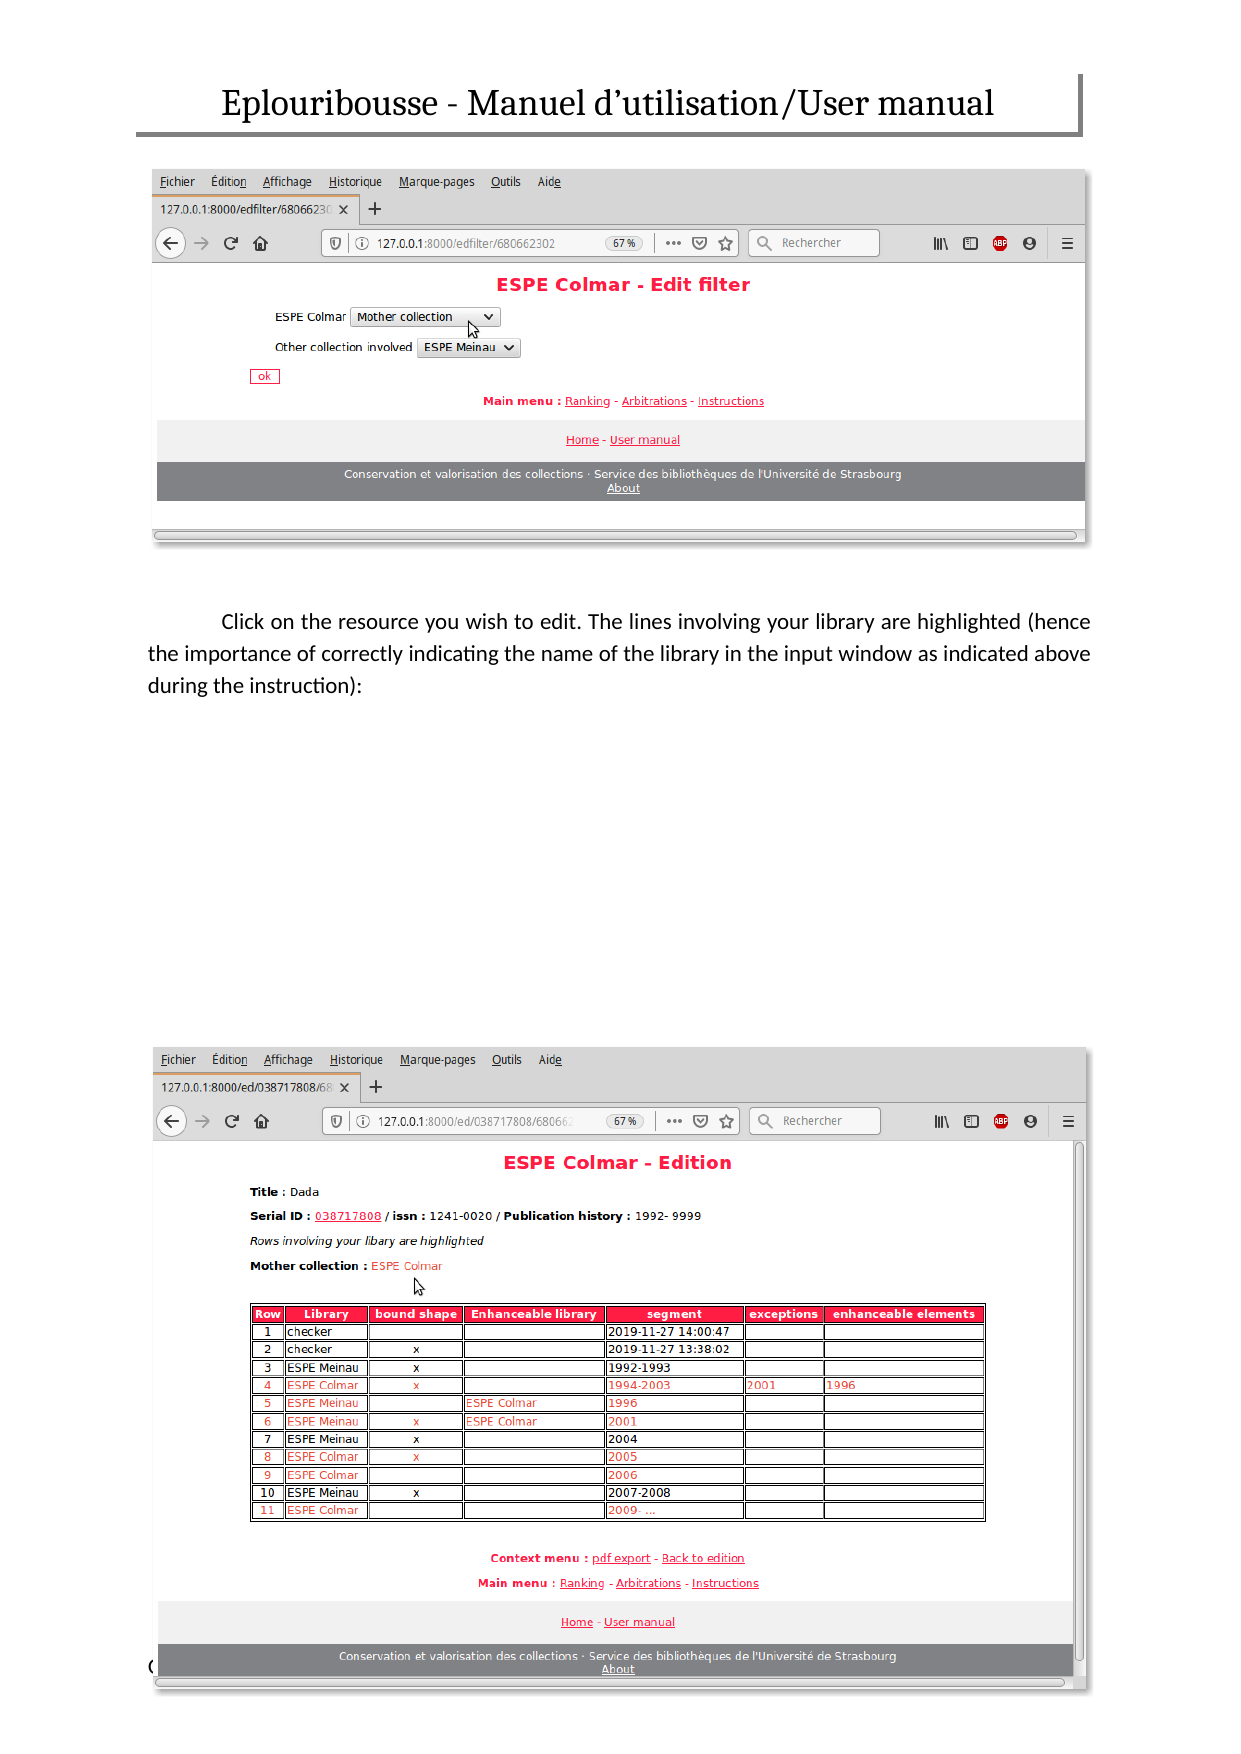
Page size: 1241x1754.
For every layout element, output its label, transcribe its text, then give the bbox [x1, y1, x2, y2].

picture [148, 1042, 1094, 1697]
text Click on the resource you wish to edit. The lines involving your library are highlighted (hence the importance of correctly indicating the name of the library in the input window as indicated above during the instruction): [148, 607, 1093, 699]
picture [147, 164, 1093, 550]
